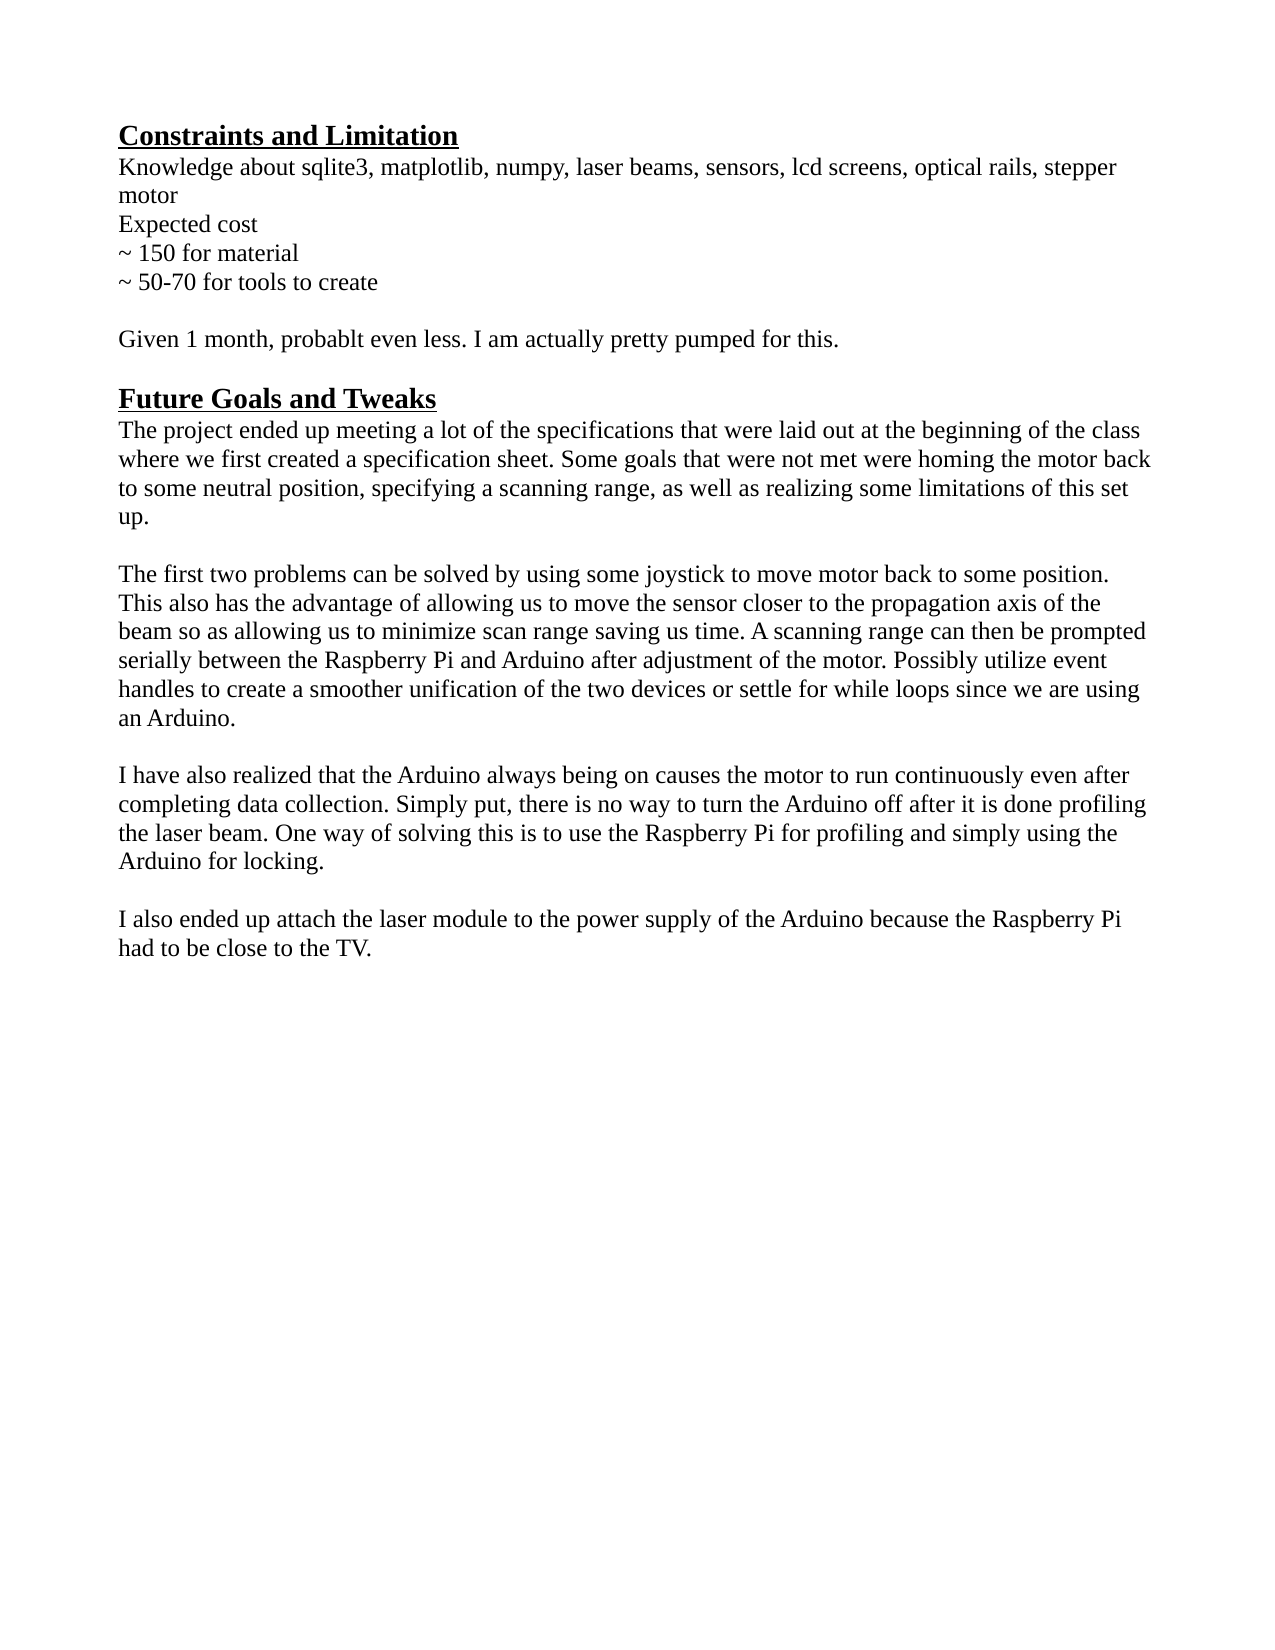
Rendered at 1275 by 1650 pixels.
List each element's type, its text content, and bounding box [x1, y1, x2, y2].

text Expected cost [118, 209, 1157, 238]
text Knowledge about sqlite3, matplotlib, numpy, laser beams, sensors, lcd screens, optical rails, stepper motor [118, 152, 1157, 209]
text ~ 50-70 for tools to create [118, 267, 1157, 295]
text ~ 150 for material [118, 238, 1157, 267]
text Constraints and Limitation [118, 118, 1157, 152]
text Future Goals and Tweaks [118, 382, 1157, 415]
text The first two problems can be solved by using some joystick to move motor back to some position. This also has the advantage of allowing us to move the sensor closer to the propagation axis of the beam so as allowing us to minimize scan range saving us time. A scanning range can then be prompted serially between the Raspberry Pi and Arduino after adjustment of the motor. Possibly utilize event handles to create a smoother unification of the two devices or settle for while loops since we are using an Arduino. [118, 559, 1157, 731]
text I have also realized that the Arduino always being on causes the motor to run continuously even after completing data collection. Simply put, there is no way to turn the Arduino off after it is done profiling the laser beam. One way of solving this is to use the Raspberry Pi for profiling and simply using the Arduino for locking. [118, 760, 1157, 875]
text The project ended up meeting a lot of the specifications that were laid out at the beginning of the class where we first created a specification sheet. Some goals that were not met were homing the motor back to some neutral position, specifying a scanning range, as well as realizing some limitations of this set up. [118, 415, 1157, 530]
text Given 1 month, probablt even less. I am actually pretty pumped for this. [118, 324, 1157, 353]
text I also ended up attach the laser module to the power supply of the Arduino because the Raspberry Pi had to be close to the TV. [118, 904, 1157, 961]
